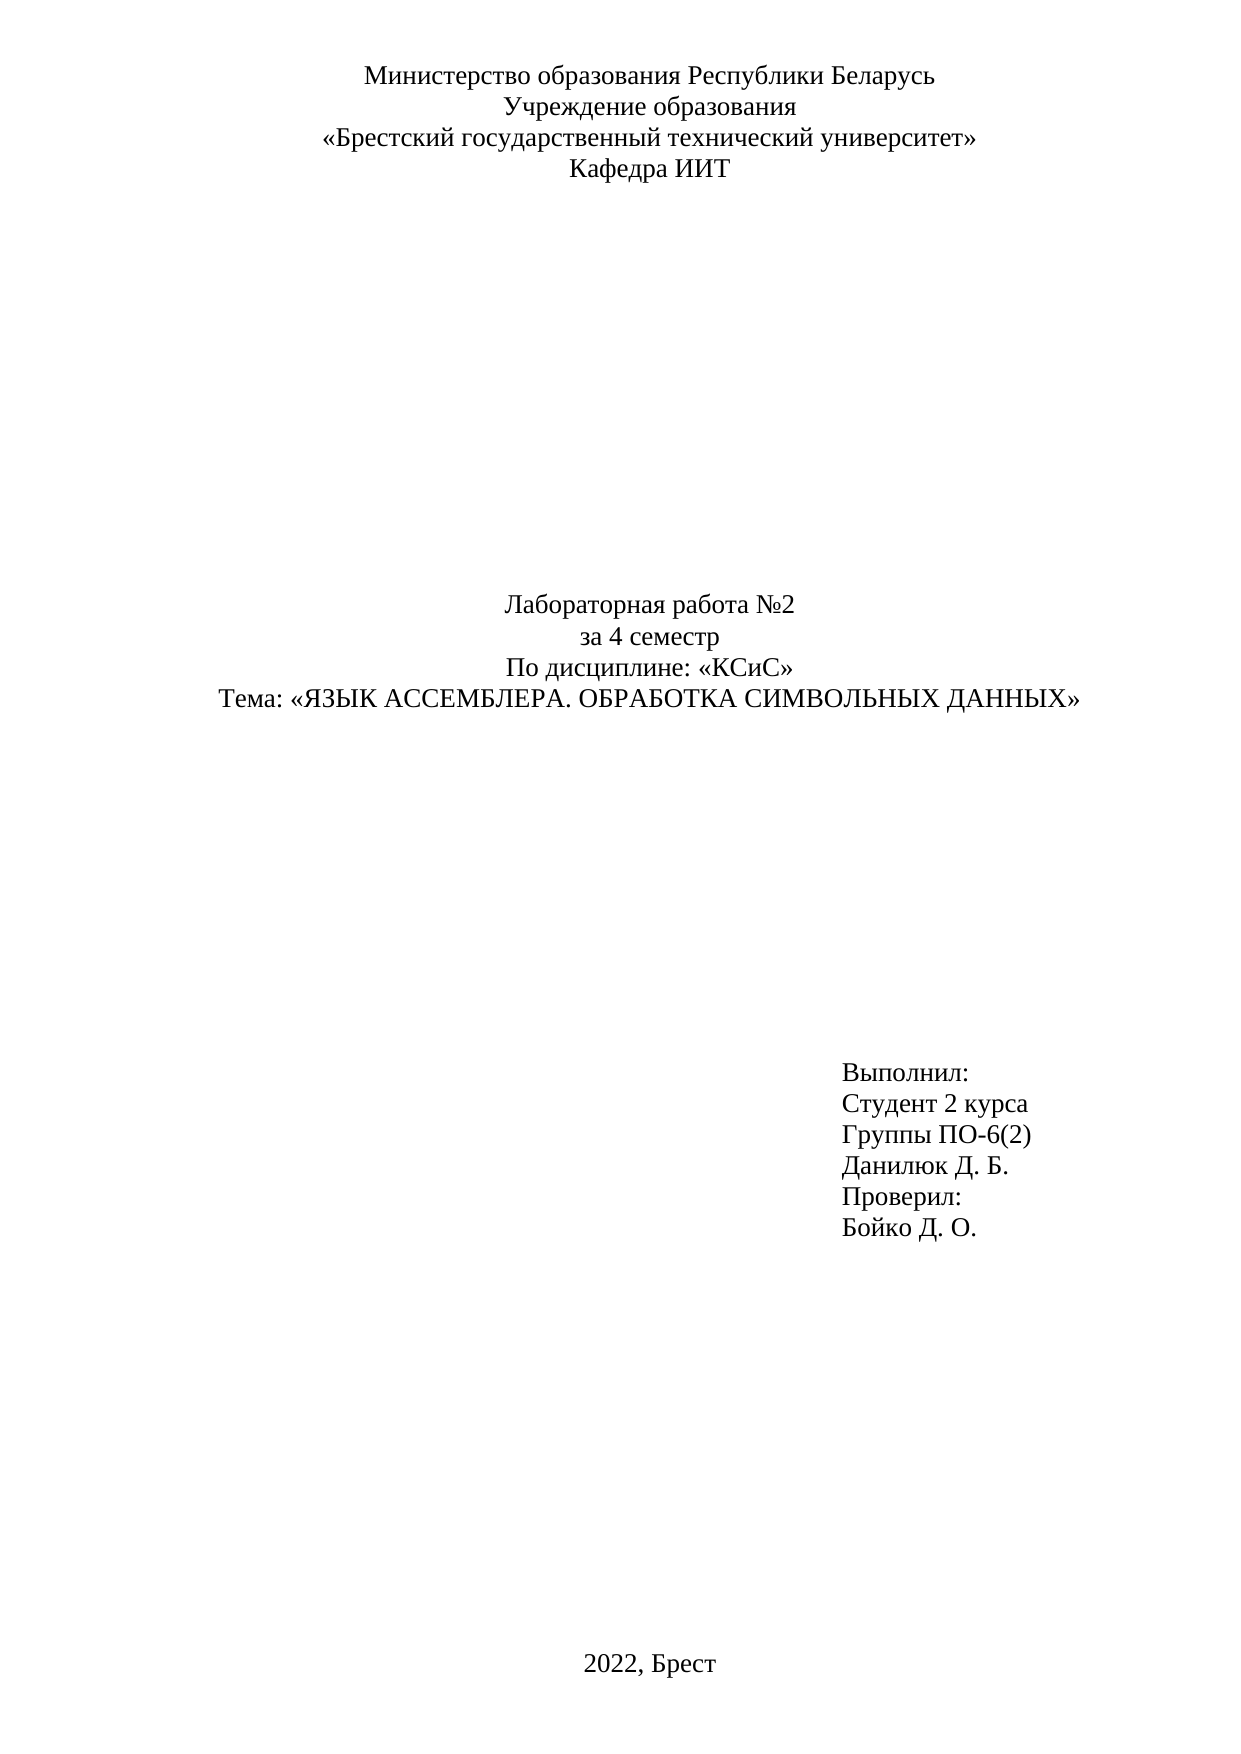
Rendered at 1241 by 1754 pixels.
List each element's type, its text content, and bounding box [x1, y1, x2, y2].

text Министерство образования Республики Беларусь [118, 59, 1181, 90]
text Выполнил: [842, 1056, 1181, 1087]
text «Брестский государственный технический университет» [118, 121, 1181, 152]
text Бойко Д. О. [842, 1211, 1181, 1243]
text Проверил: [842, 1180, 1181, 1211]
text за 4 семестр [118, 620, 1181, 651]
text Группы ПО-6(2) [842, 1118, 1181, 1149]
text Тема: «ЯЗЫК АССЕМБЛЕРА. ОБРАБОТКА СИМВОЛЬНЫХ ДАННЫХ» [118, 682, 1181, 713]
text Учреждение образования [118, 90, 1181, 121]
text Данилюк Д. Б. [842, 1149, 1181, 1180]
text 2022, Брест [118, 1647, 1181, 1679]
text Лабораторная работа №2 [118, 588, 1181, 620]
text По дисциплине: «КСиС» [118, 651, 1181, 682]
text Кафедра ИИТ [118, 152, 1181, 184]
text Студент 2 курса [842, 1087, 1181, 1118]
